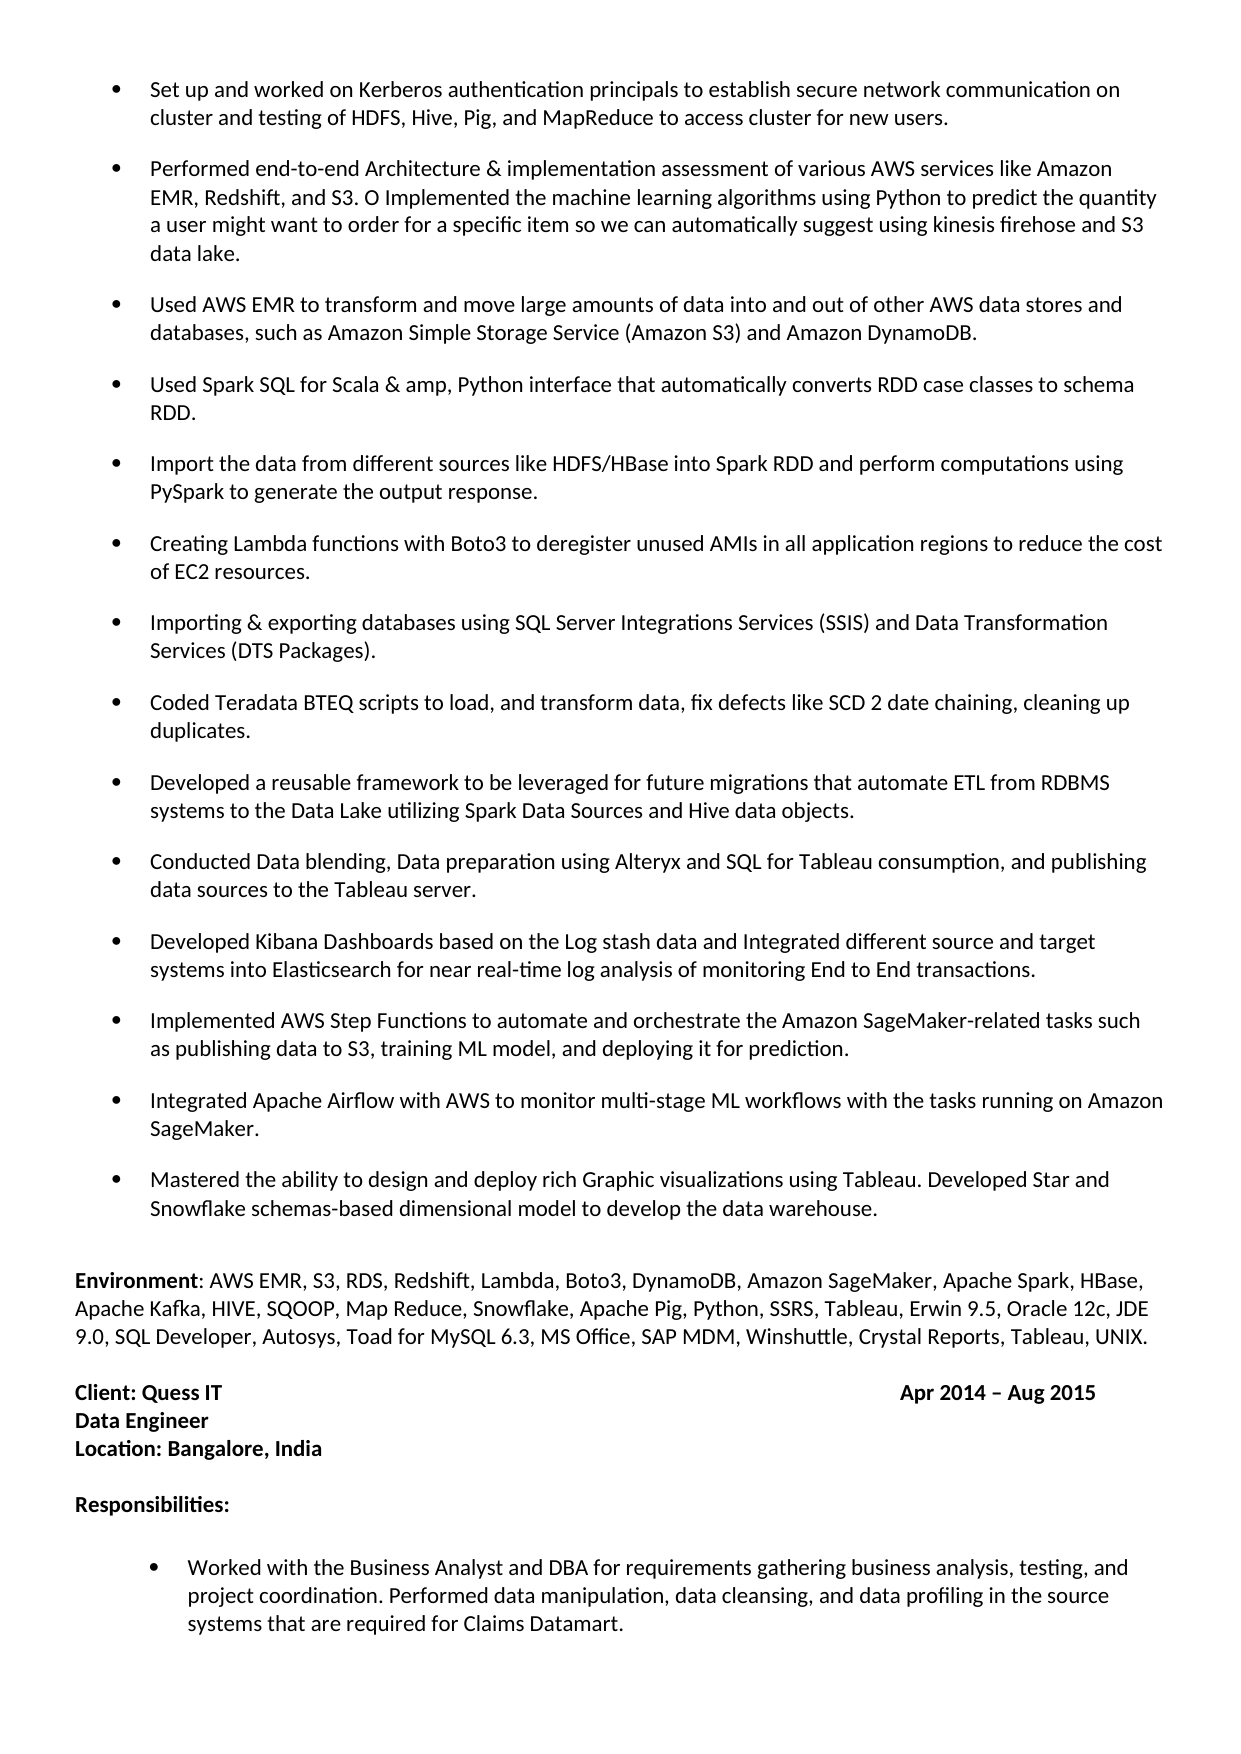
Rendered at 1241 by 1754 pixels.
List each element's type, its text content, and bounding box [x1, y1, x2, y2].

list Mastered the ability to design and deploy rich Graphic visualizations using Tableau. Developed Star and Snowflake schemas-based dimensional model to develop the data warehouse. [112, 1166, 1165, 1222]
list Creating Lambda functions with Boto3 to deregister unused AMIs in all application regions to reduce the cost of EC2 resources. [112, 529, 1165, 585]
list Performed end-to-end Architecture & implementation assessment of various AWS services like Amazon EMR, Redshift, and S3. O Implemented the machine learning algorithms using Python to predict the quantity a user might want to order for a specific item so we can automatically suggest using kinesis firehose and S3 data lake. [112, 154, 1165, 267]
list Coded Teradata BTEQ scripts to load, and transform data, fix defects like SCD 2 date chaining, cleaning up duplicates. [112, 688, 1165, 744]
list Importing & exporting databases using SQL Server Integrations Services (SSIS) and Data Transformation Services (DTS Packages). [112, 608, 1165, 664]
list Import the data from different sources like HDFS/HBase into Spark RDD and perform computations using PySpark to generate the output response. [112, 449, 1165, 505]
list Used AWS EMR to transform and move large amounts of data into and out of other AWS data stores and databases, such as Amazon Simple Storage Service (Amazon S3) and Amazon DynamoDB. [112, 290, 1165, 346]
list Developed a reusable framework to be leveraged for future migrations that automate ETL from RDBMS systems to the Data Lake utilizing Spark Data Sources and Hive data objects. [112, 768, 1165, 824]
list Developed Kibana Dashboards based on the Log stash data and Integrated different source and target systems into Elasticsearch for near real-time log analysis of monitoring End to End transactions. [112, 927, 1165, 983]
text Data Engineer [75, 1406, 1165, 1434]
list Set up and worked on Kerberos authentication principals to establish secure network communication on cluster and testing of HDFS, Hive, Pig, and MapReduce to access cluster for new users. [112, 75, 1165, 131]
list Integrated Apache Airflow with AWS to monitor multi-stage ML workflows with the tasks running on Amazon SageMaker. [112, 1086, 1165, 1142]
text Location: Bangalore, India [75, 1434, 1165, 1462]
list Used Spark SQL for Scala & amp, Python interface that automatically converts RDD case classes to schema RDD. [112, 370, 1165, 426]
text Environment: AWS EMR, S3, RDS, Redshift, Lambda, Boto3, DynamoDB, Amazon SageMaker, Apache Spark, HBase, Apache Kafka, HIVE, SQOOP, Map Reduce, Snowflake, Apache Pig, Python, SSRS, Tableau, Erwin 9.5, Oracle 12c, JDE 9.0, SQL Developer, Autosys, Toad for MySQL 6.3, MS Office, SAP MDM, Winshuttle, Crystal Reports, Tableau, UNIX. [75, 1266, 1165, 1350]
text Responsibilities: [75, 1491, 1165, 1518]
list Conducted Data blending, Data preparation using Alteryx and SQL for Tableau consumption, and publishing data sources to the Tableau server. [112, 847, 1165, 903]
text Client: Quess IT Apr 2014 – Aug 2015 [75, 1378, 1165, 1406]
list Implemented AWS Step Functions to automate and orchestrate the Amazon SageMaker-related tasks such as publishing data to S3, training ML model, and deploying it for prediction. [112, 1006, 1165, 1062]
list Worked with the Business Analyst and DBA for requirements gathering business analysis, testing, and project coordination. Performed data manipulation, data cleansing, and data profiling in the source systems that are required for Claims Datamart. [150, 1553, 1165, 1637]
